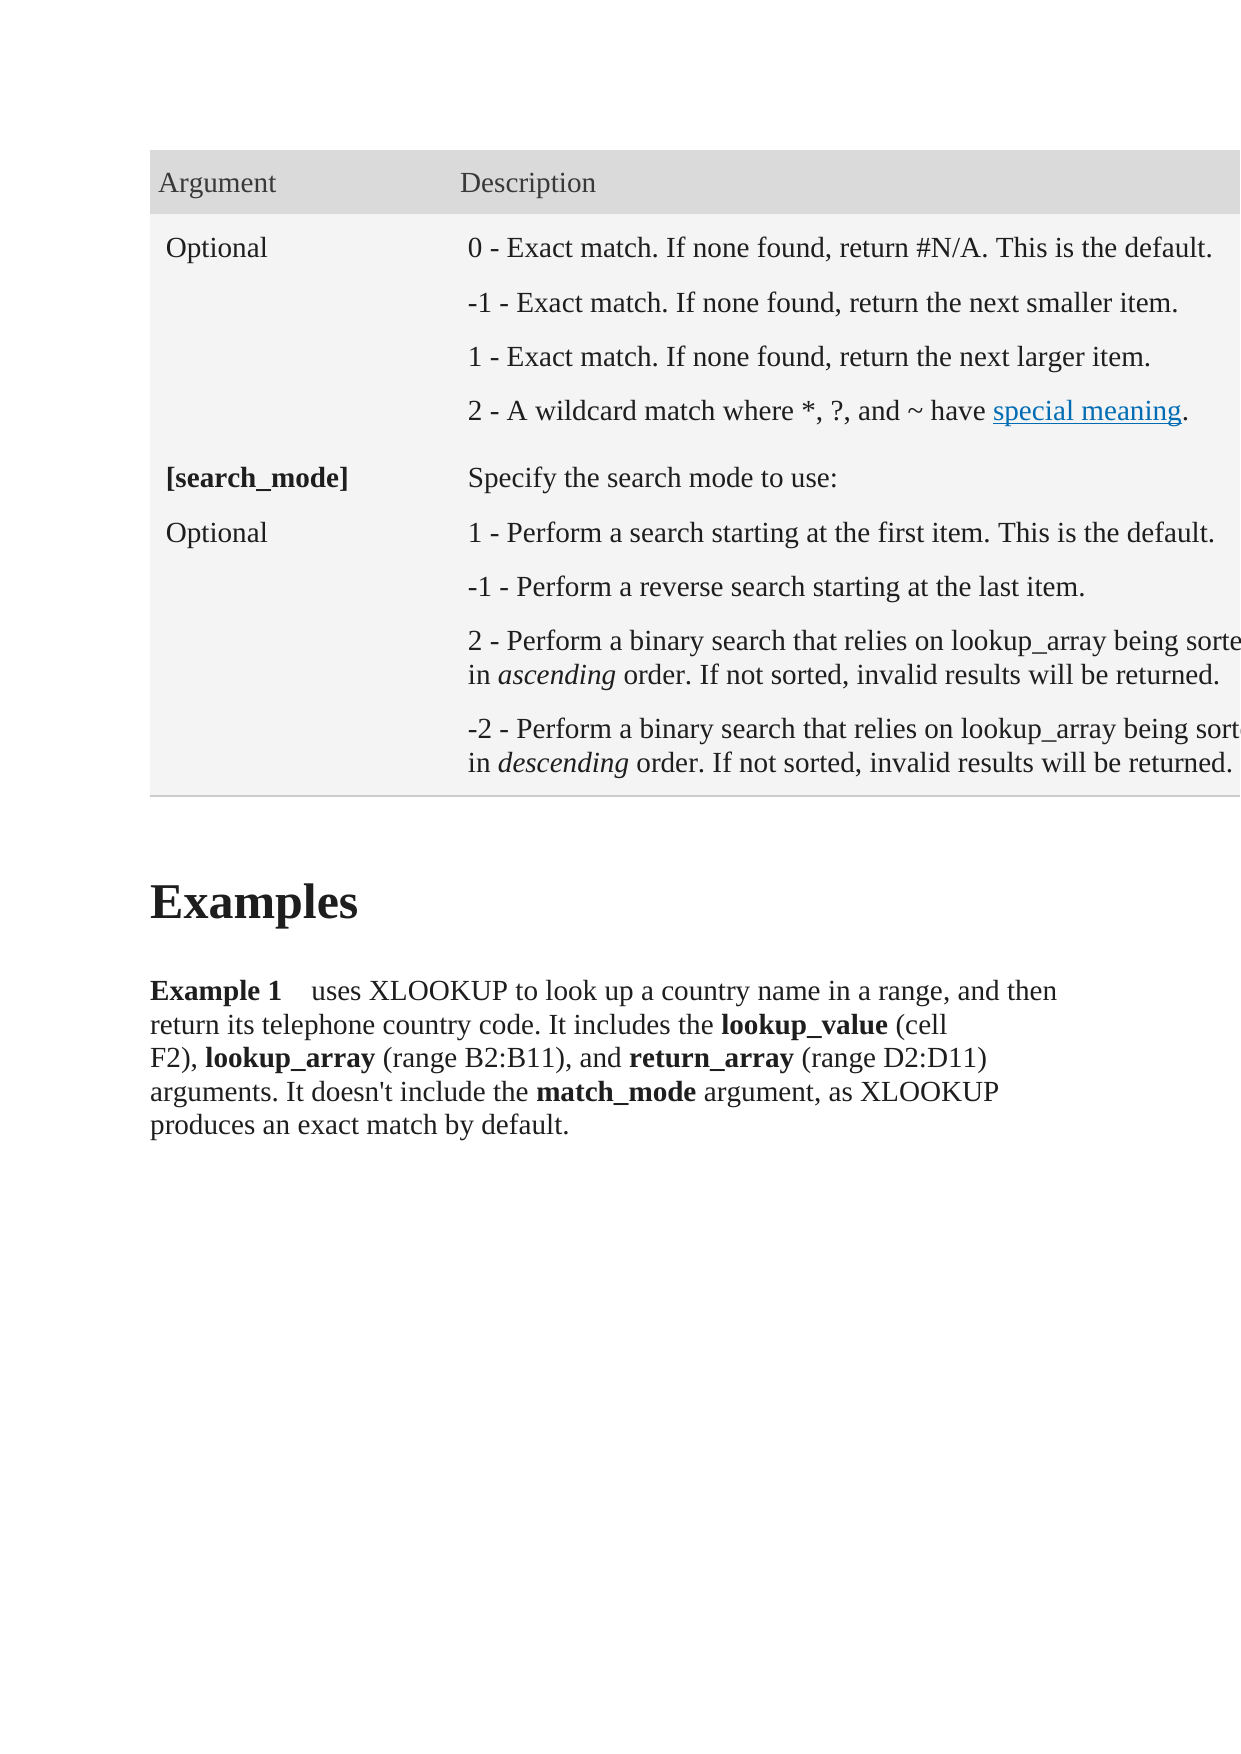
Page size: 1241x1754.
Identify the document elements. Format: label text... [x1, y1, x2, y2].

table_cell Optional [150, 214, 452, 444]
table_header Description [452, 150, 1240, 214]
table_cell 0 - Exact match. If none found, return #N/A. This is the default. -1 - Exact match. If none found, return the next smaller item. 1 - Exact match. If none found, return the next larger item. 2 - A wildcard match where *, ?, and ~ have special meaning. [452, 214, 1240, 444]
table_header Argument [150, 150, 452, 214]
table_cell [search_mode] Optional [150, 444, 452, 795]
table_cell Specify the search mode to use: 1 - Perform a search starting at the first item. This is the default. -1 - Perform a reverse search starting at the last item. 2 - Perform a binary search that relies on lookup_array being sorted in ascending order. If not sorted, invalid results will be returned. -2 - Perform a binary search that relies on lookup_array being sorted in descending order. If not sorted, invalid results will be returned. [452, 444, 1240, 795]
text Example 1 uses XLOOKUP to look up a country name in a range, and then return its telephone country code. It includes the lookup_value (cell F2), lookup_array (range B2:B11), and return_array (range D2:D11) arguments. It doesn't include the match_mode argument, as XLOOKUP produces an exact match by default. [150, 973, 1090, 1141]
subtitle Examples [150, 872, 1090, 929]
